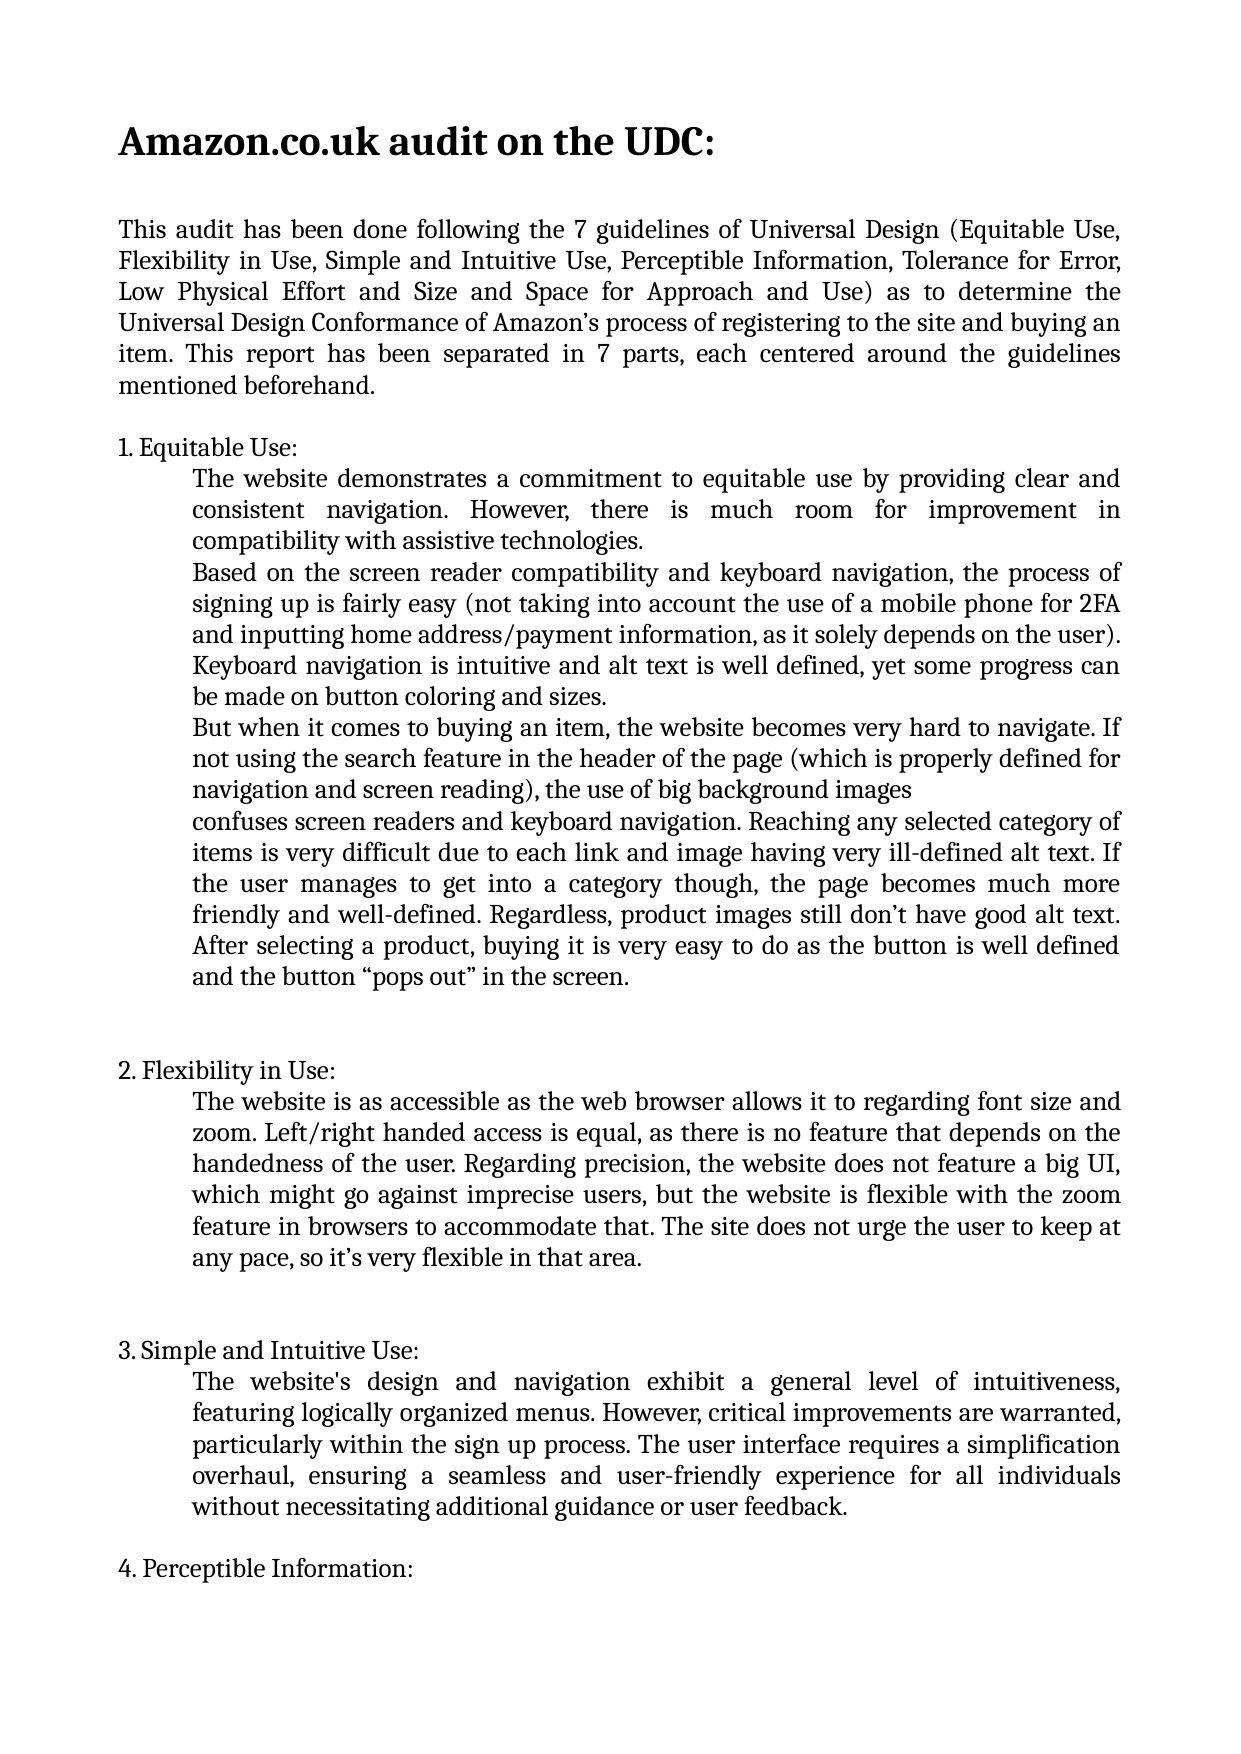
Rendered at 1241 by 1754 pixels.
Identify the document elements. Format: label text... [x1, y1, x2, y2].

text confuses screen readers and keyboard navigation. Reaching any selected category of items is very difficult due to each link and image having very ill-defined alt text. If the user manages to get into a category though, the page becomes much more friendly and well-defined. Regardless, product images still don’t have good alt text. After selecting a product, buying it is very easy to do as the button is well defined and the button “pops out” in the screen. [192, 806, 1122, 993]
text The website demonstrates a commitment to equitable use by providing clear and consistent navigation. However, there is much room for improvement in compatibility with assistive technologies. [192, 463, 1122, 557]
text The website is as accessible as the web browser allows it to regarding font size and zoom. Left/right handed access is equal, as there is no feature that depends on the handedness of the user. Regarding precision, the website does not feature a big UI, which might go against imprecise users, but the website is flexible with the zoom feature in browsers to accommodate that. The site does not urge the user to keep at any pace, so it’s very flexible in that area. [192, 1086, 1122, 1273]
text Amazon.co.uk audit on the UDC: [118, 118, 1122, 166]
text 1. Equitable Use: [118, 432, 1122, 463]
text Based on the screen reader compatibility and keyboard navigation, the process of signing up is fairly easy (not taking into account the use of a mobile phone for 2FA and inputting home address/payment information, as it solely depends on the user). Keyboard navigation is intuitive and alt text is well defined, yet some progress can be made on button coloring and sizes. [192, 557, 1122, 712]
text But when it comes to buying an item, the website becomes very hard to navigate. If not using the search feature in the header of the page (which is properly defined for navigation and screen reading), the use of big background images [192, 712, 1122, 806]
text This audit has been done following the 7 guidelines of Universal Design (Equitable Use, Flexibility in Use, Simple and Intuitive Use, Perceptible Information, Tolerance for Error, Low Physical Effort and Size and Space for Approach and Use) as to determine the Universal Design Conformance of Amazon’s process of registering to the site and buying an item. This report has been separated in 7 parts, each centered around the guidelines mentioned beforehand. [118, 214, 1122, 401]
text 3. Simple and Intuitive Use: [118, 1335, 1122, 1366]
text 4. Perceptible Information: [118, 1553, 1122, 1584]
text 2. Flexibility in Use: [118, 1055, 1122, 1086]
text The website's design and navigation exhibit a general level of intuitiveness, featuring logically organized menus. However, critical improvements are warranted, particularly within the sign up process. The user interface requires a simplification overhaul, ensuring a seamless and user-friendly experience for all individuals without necessitating additional guidance or user feedback. [192, 1366, 1122, 1522]
